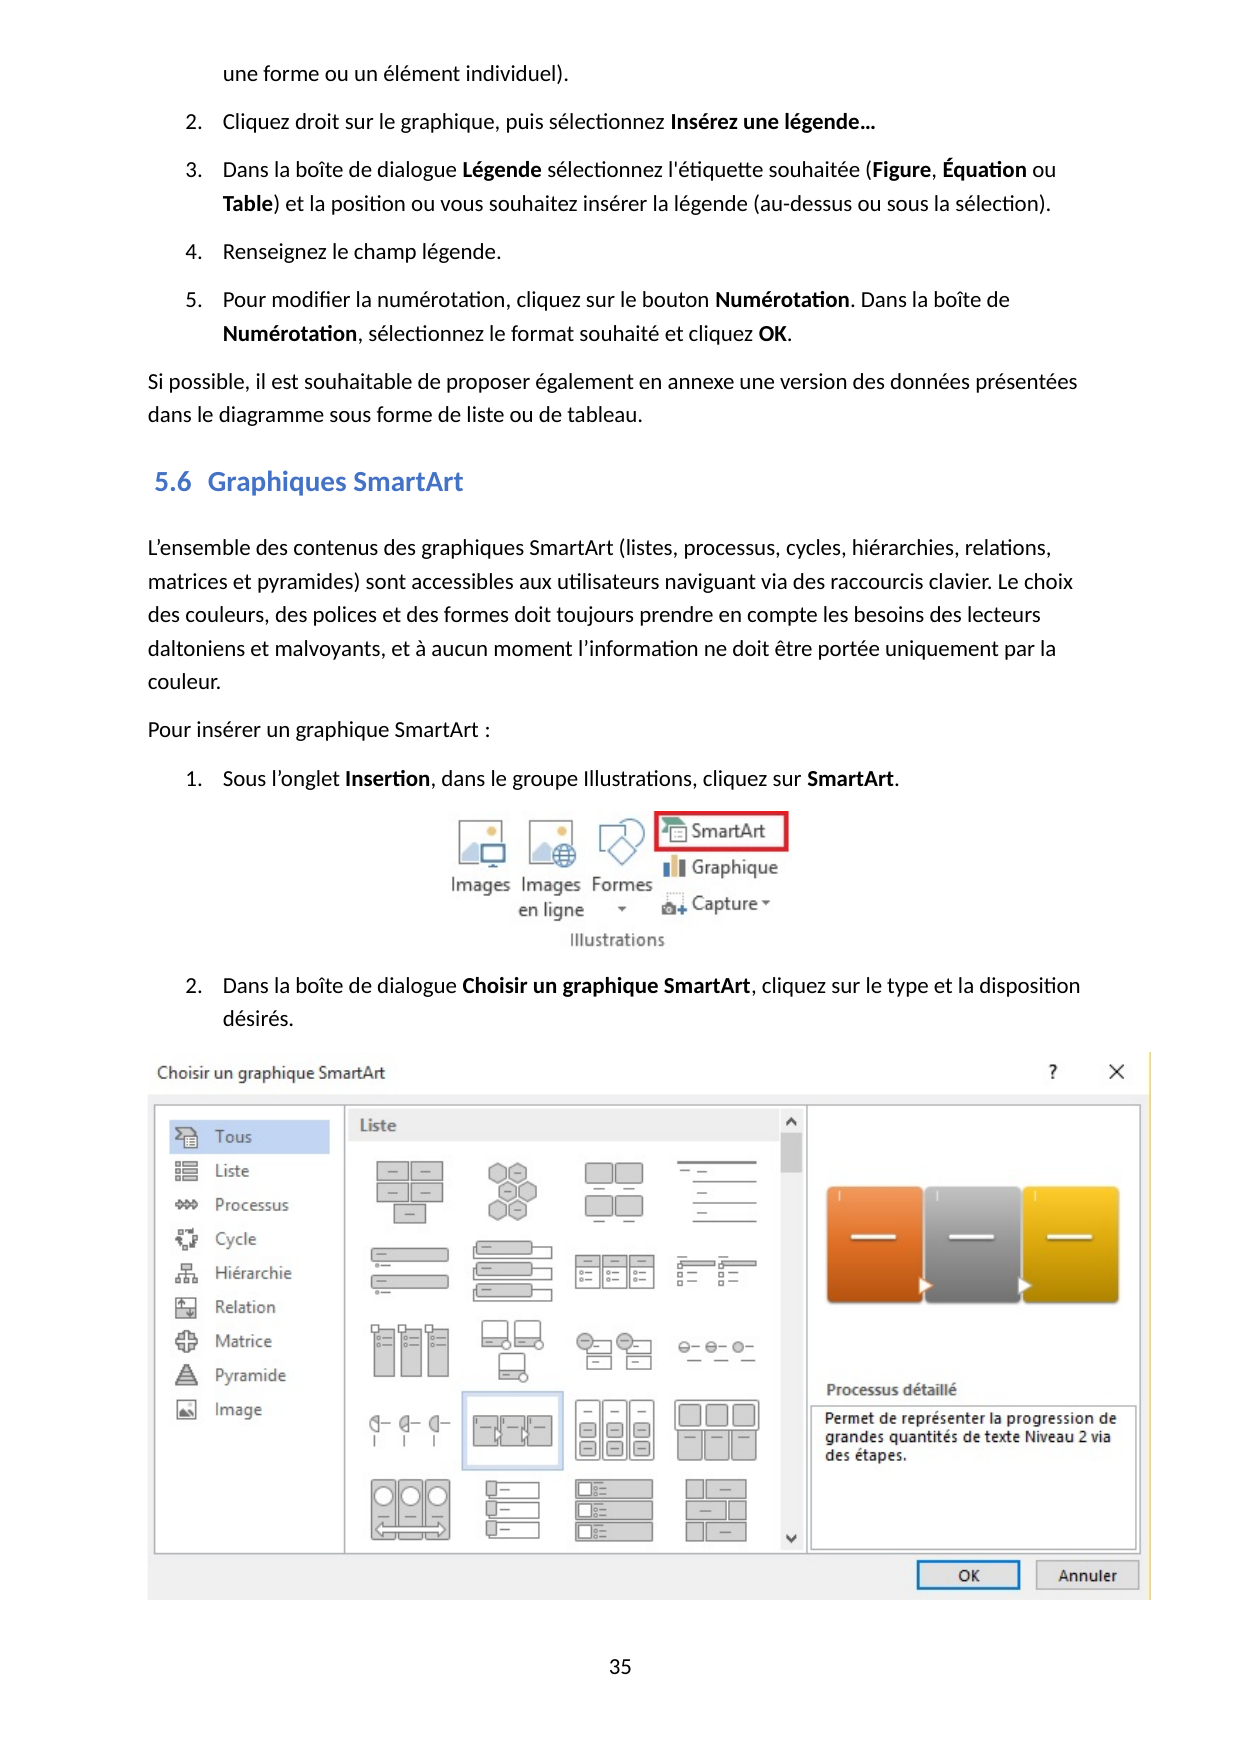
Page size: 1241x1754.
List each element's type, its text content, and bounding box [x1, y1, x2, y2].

list une forme ou un élément individuel). [185, 59, 1093, 87]
picture [448, 811, 792, 951]
list Cliquez droit sur le graphique, puis sélectionnez Insérez une légende… [185, 107, 1093, 135]
picture [147, 1052, 1151, 1600]
text Si possible, il est souhaitable de proposer également en annexe une version des données présentées dans le diagramme sous forme de liste ou de tableau. [148, 367, 1093, 428]
subtitle Graphiques SmartArt [148, 463, 1093, 499]
list Dans la boîte de dialogue Légende sélectionnez l'étiquette souhaitée (Figure, Équation ou Table) et la position ou vous souhaitez insérer la légende (au-dessus ou sous la sélection). [185, 155, 1093, 217]
list Sous l’onglet Insertion, dans le groupe Illustrations, cliquez sur SmartArt. [185, 764, 1093, 792]
list Pour modifier la numérotation, cliquez sur le bouton Numérotation. Dans la boîte de Numérotation, sélectionnez le format souhaité et cliquez OK. [185, 285, 1093, 347]
list Renseignez le champ légende. [185, 237, 1093, 265]
text L’ensemble des contenus des graphiques SmartArt (listes, processus, cycles, hiérarchies, relations, matrices et pyramides) sont accessibles aux utilisateurs naviguant via des raccourcis clavier. Le choix des couleurs, des polices et des formes doit toujours prendre en compte les besoins des lecteurs daltoniens et malvoyants, et à aucun moment l’information ne doit être portée uniquement par la couleur. [148, 533, 1093, 695]
list Dans la boîte de dialogue Choisir un graphique SmartArt, cliquez sur le type et la disposition désirés. [185, 971, 1093, 1032]
text Pour insérer un graphique SmartArt : [148, 716, 1093, 743]
